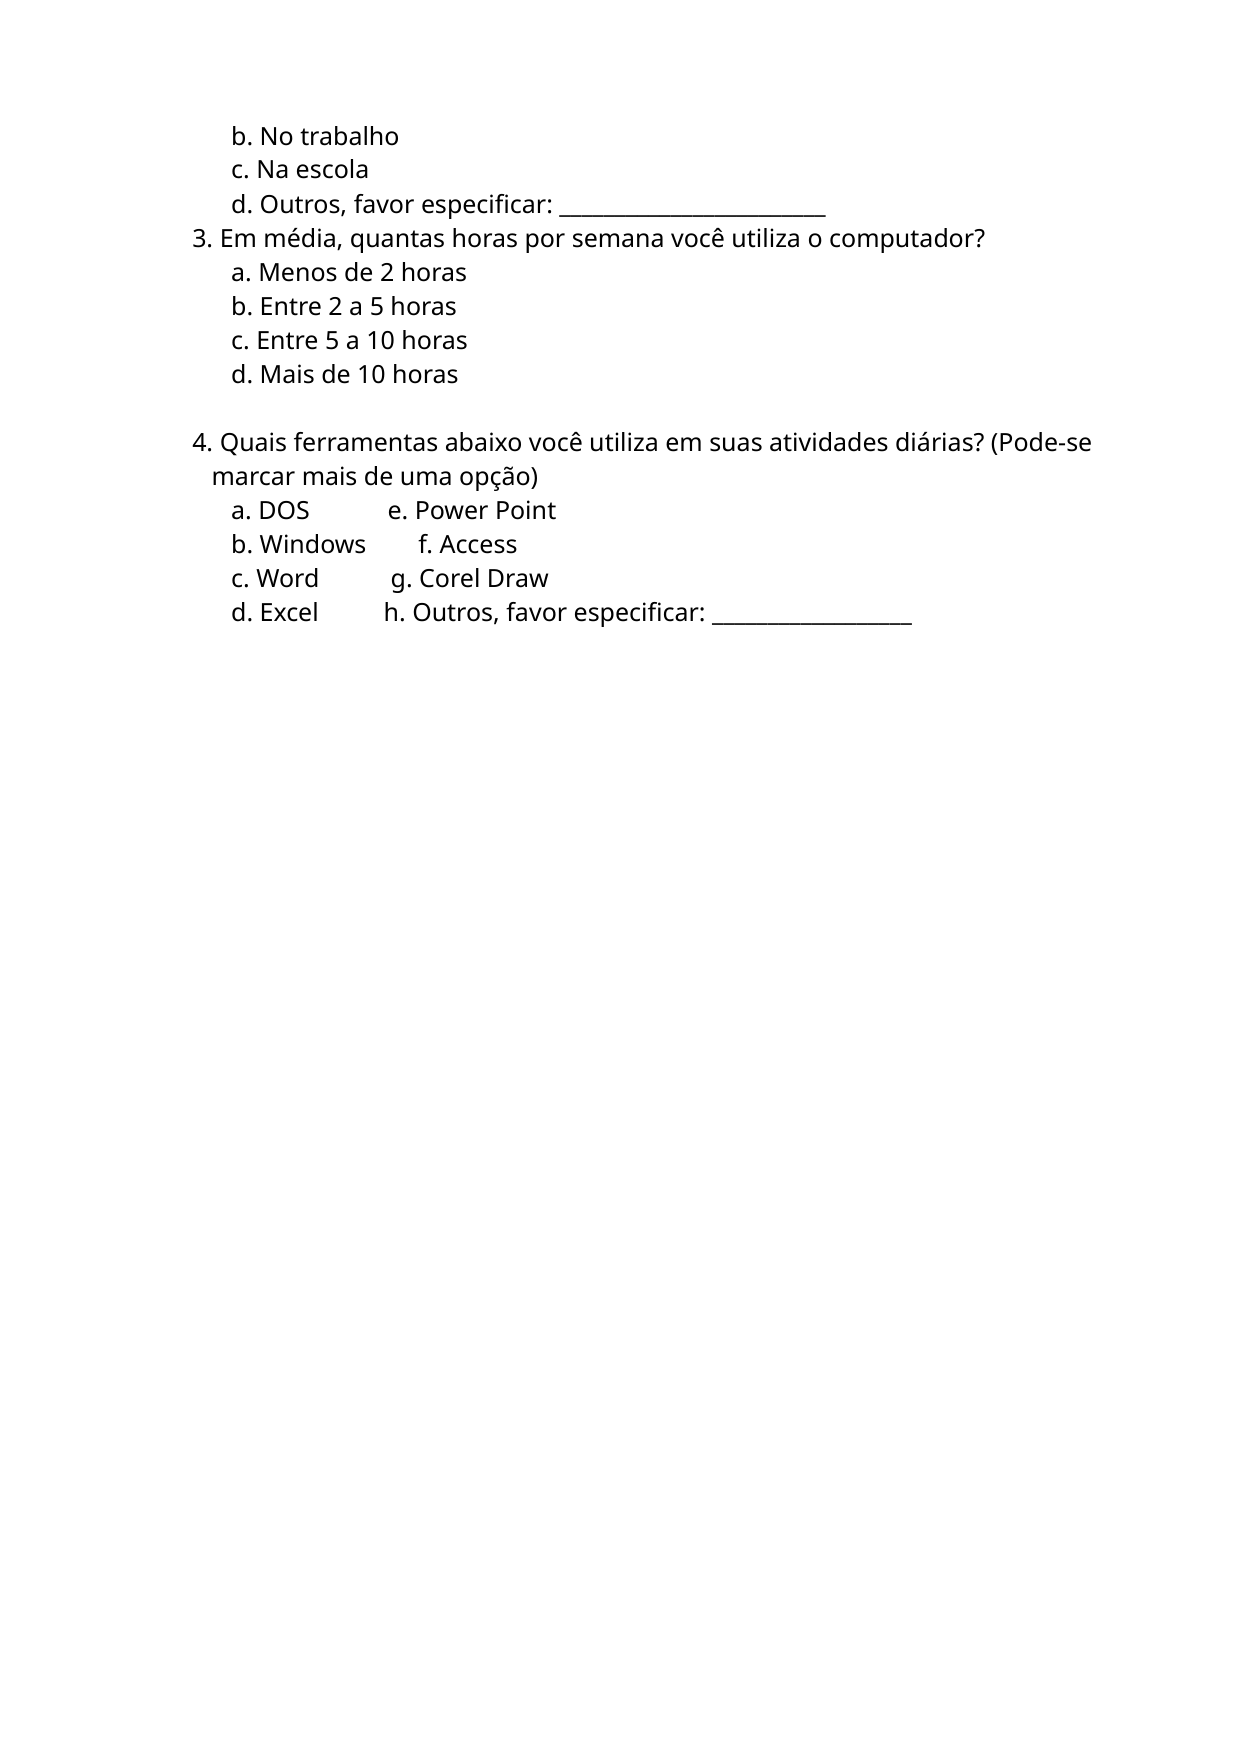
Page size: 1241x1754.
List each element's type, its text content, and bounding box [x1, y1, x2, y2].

text d. Excel h. Outros, favor especificar: __________________ [192, 595, 1122, 629]
text c. Entre 5 a 10 horas [192, 322, 1122, 357]
text a. Menos de 2 horas [192, 254, 1122, 288]
text d. Outros, favor especificar: ________________________ [192, 186, 1122, 220]
text c. Word g. Corel Draw [192, 561, 1122, 595]
text marcar mais de uma opção) [192, 459, 1122, 493]
text c. Na escola [192, 152, 1122, 186]
text b. No trabalho [192, 118, 1122, 152]
text d. Mais de 10 horas [192, 357, 1122, 391]
text 3. Em média, quantas horas por semana você utiliza o computador? [192, 220, 1122, 254]
text b. Entre 2 a 5 horas [192, 288, 1122, 322]
text a. DOS e. Power Point [192, 493, 1122, 527]
text 4. Quais ferramentas abaixo você utiliza em suas atividades diárias? (Pode-se [192, 425, 1122, 459]
text b. Windows f. Access [192, 527, 1122, 561]
